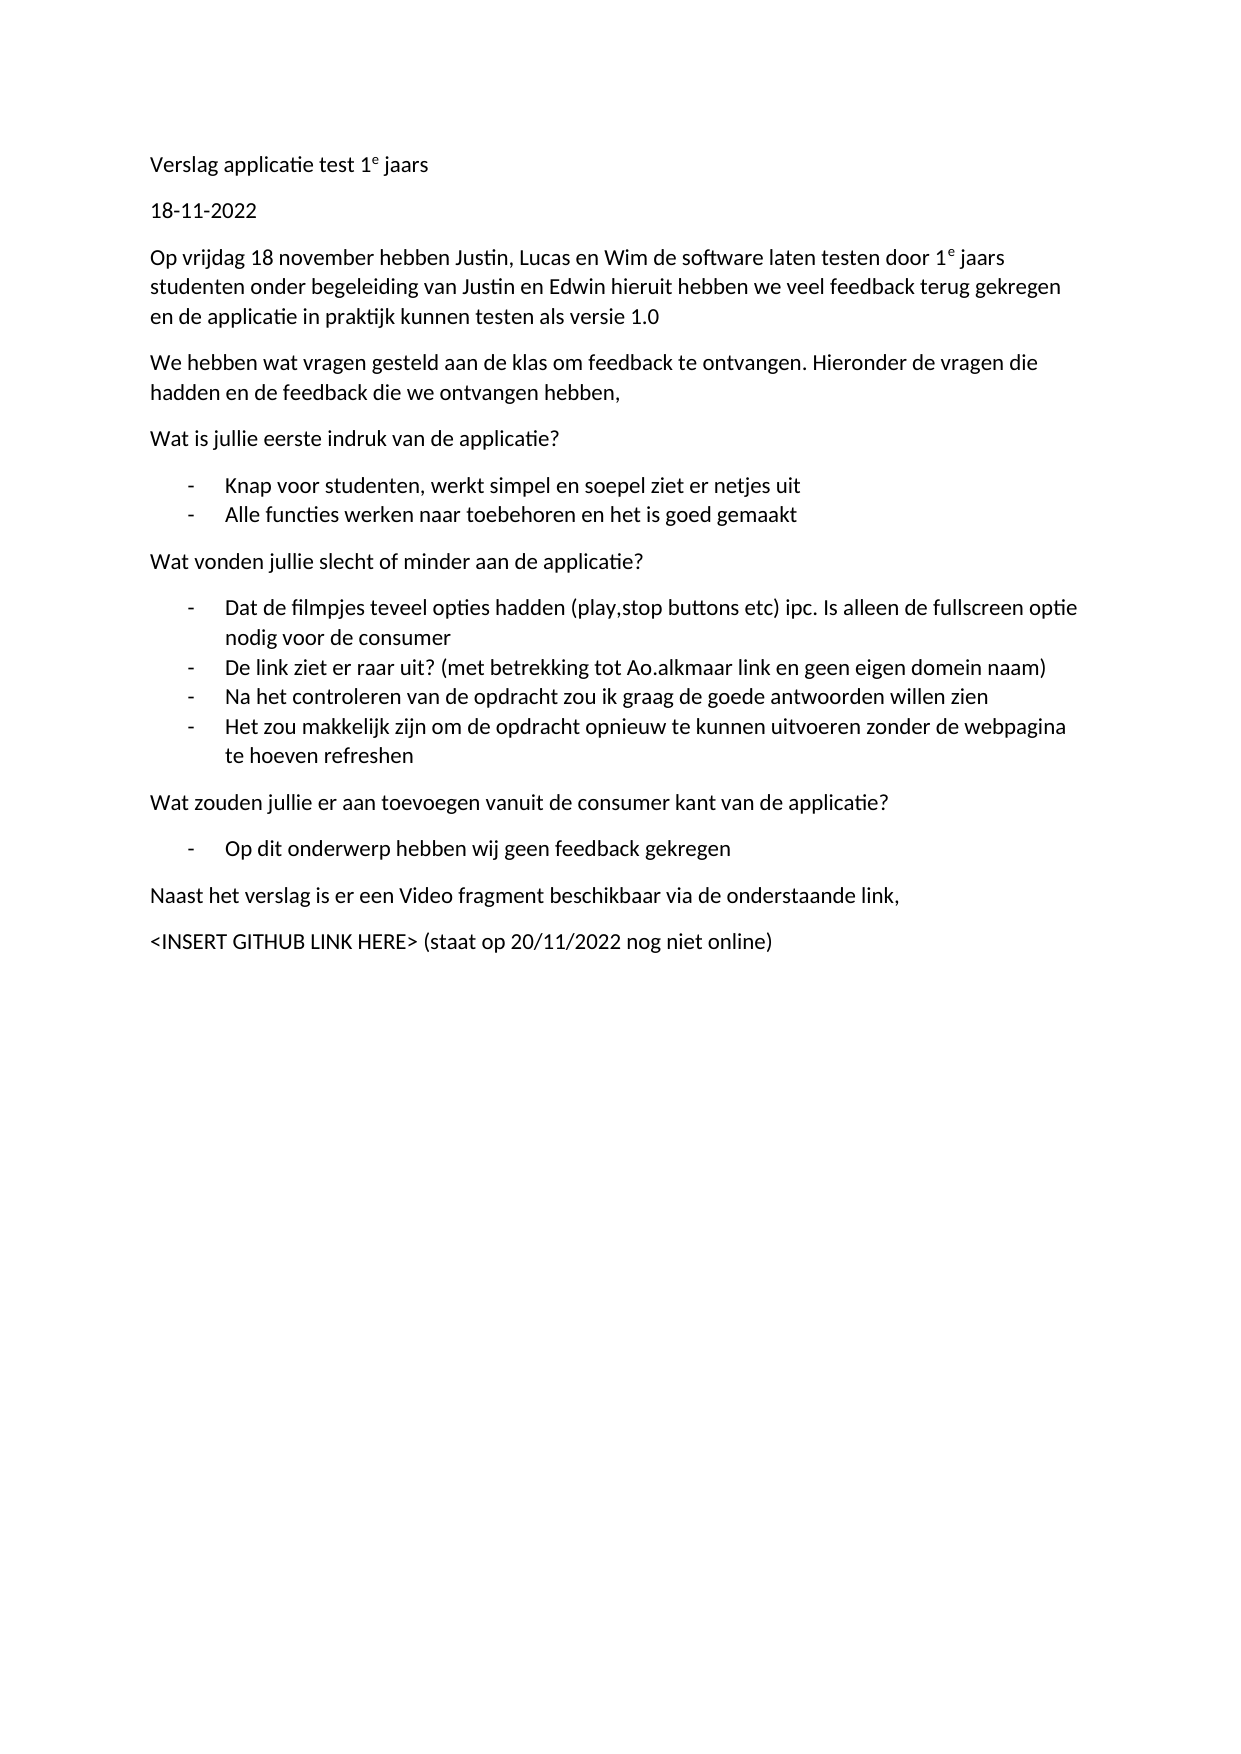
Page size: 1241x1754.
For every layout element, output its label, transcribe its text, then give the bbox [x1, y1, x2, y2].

list Na het controleren van de opdracht zou ik graag de goede antwoorden willen zien [187, 682, 1090, 710]
text <INSERT GITHUB LINK HERE> (staat op 20/11/2022 nog niet online) [150, 927, 1090, 955]
list De link ziet er raar uit? (met betrekking tot Ao.alkmaar link en geen eigen domein naam) [187, 653, 1090, 681]
text 18-11-2022 [150, 196, 1090, 224]
text Wat vonden jullie slecht of minder aan de applicatie? [150, 547, 1090, 575]
list Dat de filmpjes teveel opties hadden (play,stop buttons etc) ipc. Is alleen de fullscreen optie nodig voor de consumer [187, 593, 1090, 651]
list Het zou makkelijk zijn om de opdracht opnieuw te kunnen uitvoeren zonder de webpagina te hoeven refreshen [187, 712, 1090, 770]
text Naast het verslag is er een Video fragment beschikbaar via de onderstaande link, [150, 881, 1090, 909]
text Op vrijdag 18 november hebben Justin, Lucas en Wim de software laten testen door 1e jaars studenten onder begeleiding van Justin en Edwin hieruit hebben we veel feedback terug gekregen en de applicatie in praktijk kunnen testen als versie 1.0 [150, 243, 1090, 330]
list Op dit onderwerp hebben wij geen feedback gekregen [187, 834, 1090, 862]
text Wat is jullie eerste indruk van de applicatie? [150, 424, 1090, 452]
list Alle functies werken naar toebehoren en het is goed gemaakt [187, 501, 1090, 528]
text Wat zouden jullie er aan toevoegen vanuit de consumer kant van de applicatie? [150, 788, 1090, 816]
text Verslag applicatie test 1e jaars [150, 150, 1090, 178]
list Knap voor studenten, werkt simpel en soepel ziet er netjes uit [187, 471, 1090, 499]
text We hebben wat vragen gesteld aan de klas om feedback te ontvangen. Hieronder de vragen die hadden en de feedback die we ontvangen hebben, [150, 348, 1090, 406]
